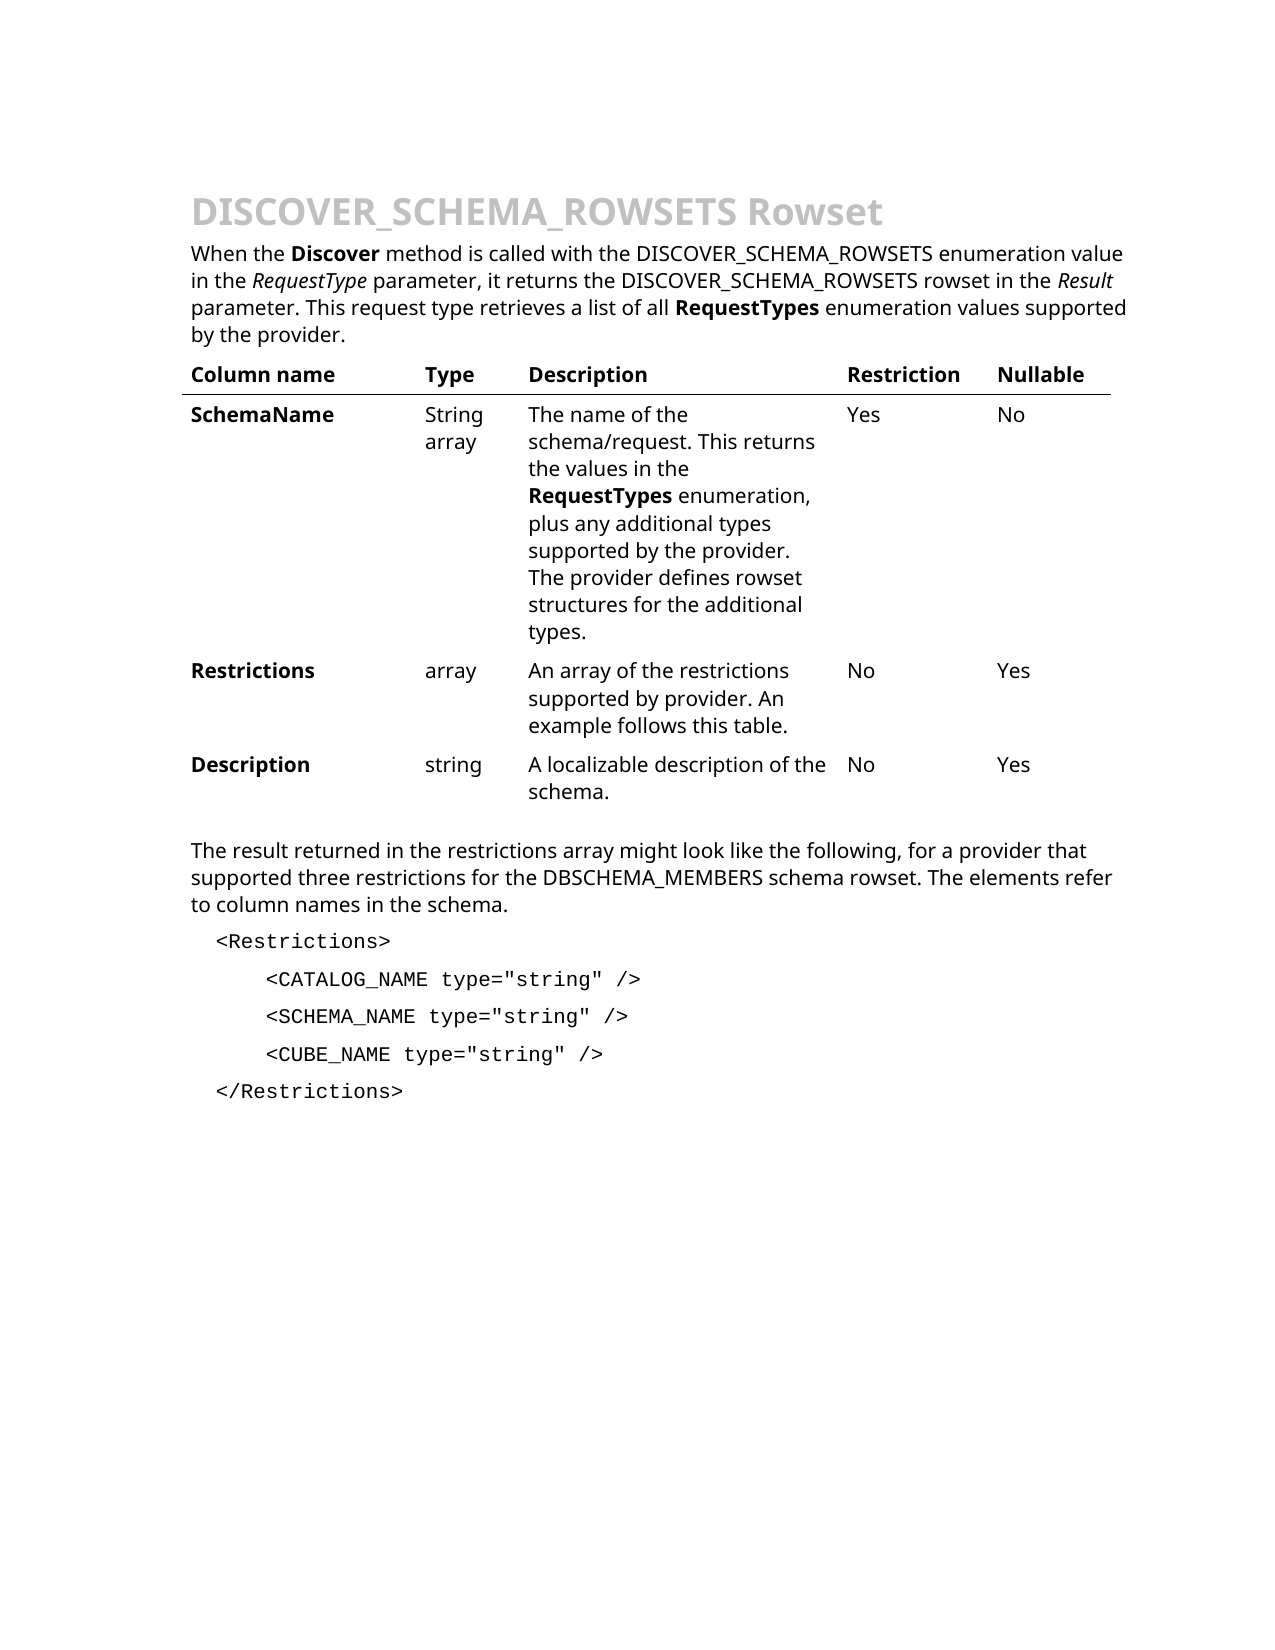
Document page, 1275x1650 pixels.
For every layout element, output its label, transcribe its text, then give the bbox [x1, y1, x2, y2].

table_cell Yes [989, 745, 1111, 811]
table_cell No [989, 395, 1111, 651]
table_cell A localizable description of the schema. [520, 745, 838, 811]
table_cell The name of the schema/request. This returns the values in the RequestTypes enumeration, plus any additional types supported by the provider. The provider defines rowset structures for the additional types. [520, 395, 838, 651]
table_header Restriction [839, 354, 988, 394]
table_header Type [417, 354, 520, 394]
table_cell An array of the restrictions supported by provider. An example follows this table. [520, 651, 838, 745]
text <Restrictions> [191, 924, 1128, 955]
table_cell Restrictions [182, 651, 417, 745]
table_header Column name [182, 354, 417, 394]
table_cell Description [182, 745, 417, 811]
table_cell string [417, 745, 520, 811]
text </Restrictions> [191, 1074, 1128, 1105]
table_cell No [839, 651, 988, 745]
subtitle DISCOVER_SCHEMA_ROWSETS Rowset [191, 192, 1128, 233]
table_cell No [839, 745, 988, 811]
table_header Description [520, 354, 838, 394]
table_header Nullable [989, 354, 1111, 394]
text <CATALOG_NAME type="string" /> [191, 961, 1128, 993]
table_cell SchemaName [182, 395, 417, 651]
text When the Discover method is called with the DISCOVER_SCHEMA_ROWSETS enumeration value in the RequestType parameter, it returns the DISCOVER_SCHEMA_ROWSETS rowset in the Result parameter. This request type retrieves a list of all RequestTypes enumeration values supported by the provider. [191, 239, 1128, 348]
text The result returned in the restrictions array might look like the following, for a provider that supported three restrictions for the DBSCHEMA_MEMBERS schema rowset. The elements refer to column names in the schema. [191, 836, 1128, 918]
text <CUBE_NAME type="string" /> [191, 1036, 1128, 1068]
table_cell Yes [989, 651, 1111, 745]
table_cell Yes [839, 395, 988, 651]
text <SCHEMA_NAME type="string" /> [191, 999, 1128, 1030]
table_cell array [417, 651, 520, 745]
table_cell String array [417, 395, 520, 651]
